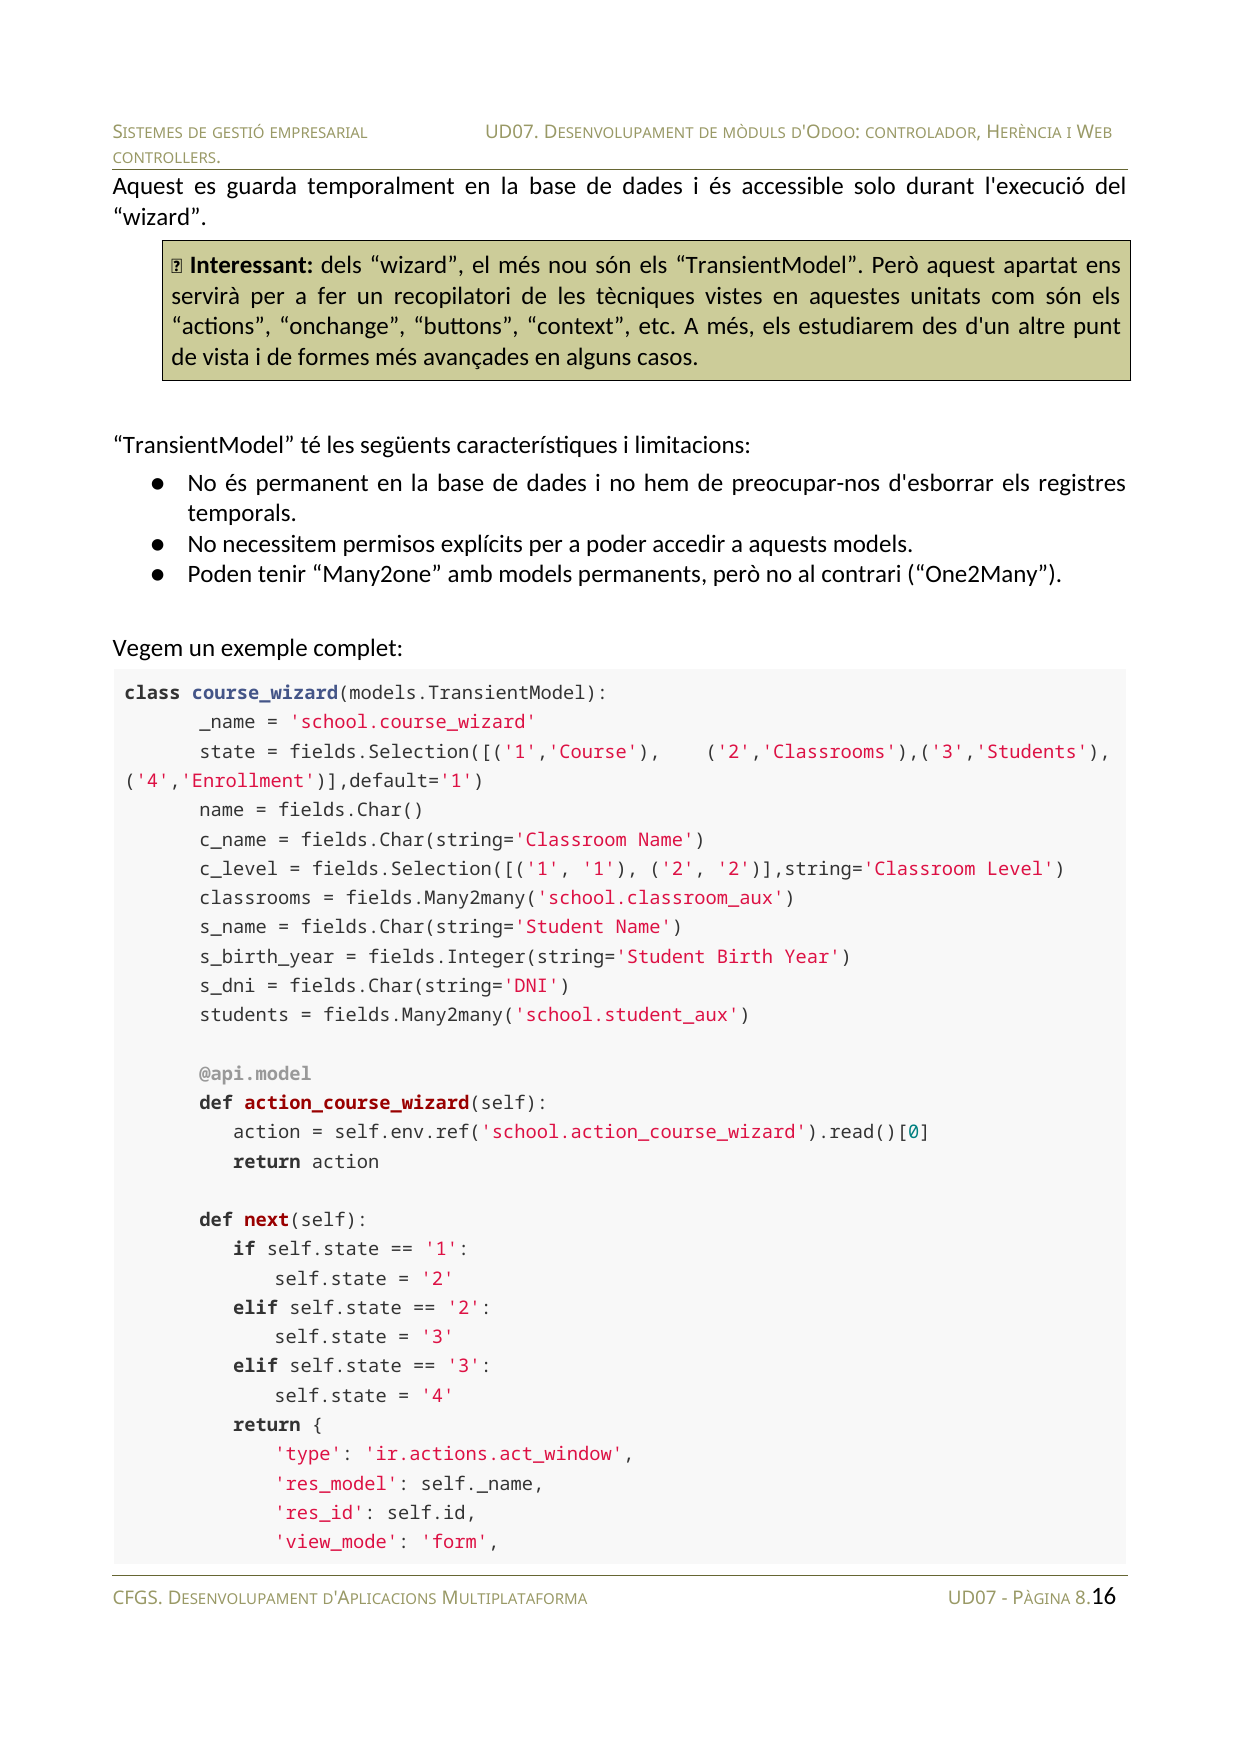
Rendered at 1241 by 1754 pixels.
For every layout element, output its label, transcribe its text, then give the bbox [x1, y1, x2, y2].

text “TransientModel” té les següents característiques i limitacions: [112, 430, 1128, 460]
text Aquest es guarda temporalment en la base de dades i és accessible solo durant l'execució del “wizard”. [112, 170, 1128, 231]
text Vegem un exemple complet: [112, 632, 1128, 663]
list Poden tenir “Many2one” amb models permanents, però no al contrari (“One2Many”). [150, 558, 1128, 589]
text 💬 Interessant: dels “wizard”, el més nou són els “TransientModel”. Però aquest apartat ens servirà per a fer un recopilatori de les tècniques vistes en aquestes unitats com són els “actions”, “onchange”, “buttons”, “context”, etc. A més, els estudiarem des d'un altre punt de vista i de formes més avançades en alguns casos. [163, 241, 1130, 380]
table_header class course_wizard(models.TransientModel): _name = 'school.course_wizard' state = fields.Selection([('1','Course'), ('2','Classrooms'),('3','Students'),('4','Enrollment')],default='1') name = fields.Char() c_name = fields.Char(string='Classroom Name') c_level = fields.Selection([('1', '1'), ('2', '2')],string='Classroom Level') classrooms = fields.Many2many('school.classroom_aux') s_name = fields.Char(string='Student Name') s_birth_year = fields.Integer(string='Student Birth Year') s_dni = fields.Char(string='DNI') students = fields.Many2many('school.student_aux') @api.model def action_course_wizard(self): action = self.env.ref('school.action_course_wizard').read()[0] return action def next(self): if self.state == '1': self.state = '2' elif self.state == '2': self.state = '3' elif self.state == '3': self.state = '4' return { 'type': 'ir.actions.act_window', 'res_model': self._name, 'res_id': self.id, 'view_mode': 'form', [114, 669, 1126, 1564]
list No necessitem permisos explícits per a poder accedir a aquests models. [150, 528, 1128, 558]
list No és permanent en la base de dades i no hem de preocupar-nos d'esborrar els registres temporals. [150, 467, 1128, 528]
